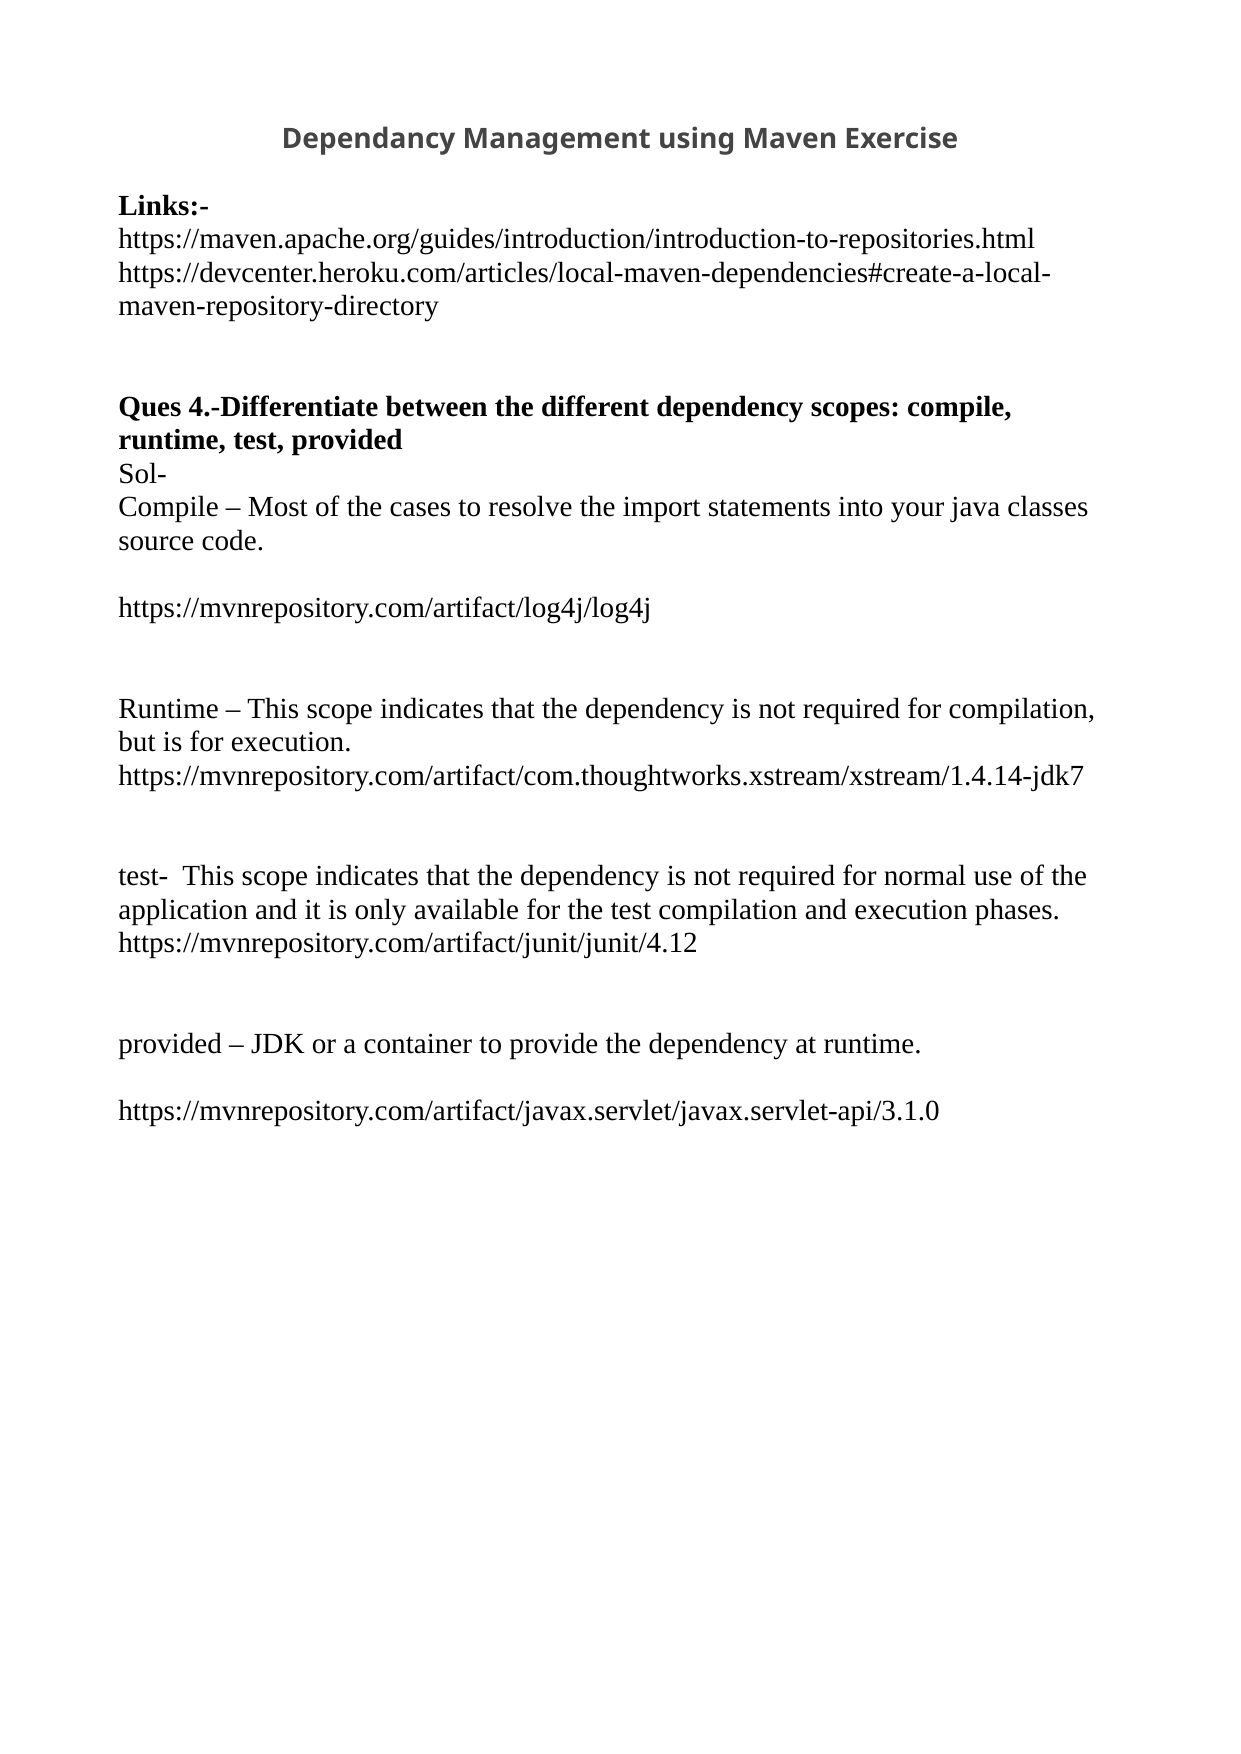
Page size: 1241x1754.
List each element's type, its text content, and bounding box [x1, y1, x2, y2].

text https://mvnrepository.com/artifact/log4j/log4j [118, 590, 1122, 624]
text https://maven.apache.org/guides/introduction/introduction-to-repositories.html [118, 221, 1122, 255]
text https://mvnrepository.com/artifact/com.thoughtworks.xstream/xstream/1.4.14-jdk7 [118, 758, 1122, 791]
text Sol- [118, 456, 1122, 489]
text Links:- [118, 188, 1122, 221]
text https://mvnrepository.com/artifact/junit/junit/4.12 [118, 926, 1122, 959]
text Ques 4.-Differentiate between the different dependency scopes: compile, runtime, test, provided [118, 389, 1122, 456]
text https://mvnrepository.com/artifact/javax.servlet/javax.servlet-api/3.1.0 [118, 1093, 1122, 1127]
text Dependancy Management using Maven Exercise [118, 118, 1122, 156]
text Runtime – This scope indicates that the dependency is not required for compilation, but is for execution. [118, 691, 1122, 758]
text https://devcenter.heroku.com/articles/local-maven-dependencies#create-a-local-maven-repository-directory [118, 255, 1122, 322]
text provided – JDK or a container to provide the dependency at runtime. [118, 1026, 1122, 1060]
text Compile – Most of the cases to resolve the import statements into your java classes source code. [118, 489, 1122, 557]
text test- This scope indicates that the dependency is not required for normal use of the application and it is only available for the test compilation and execution phases. [118, 858, 1122, 926]
